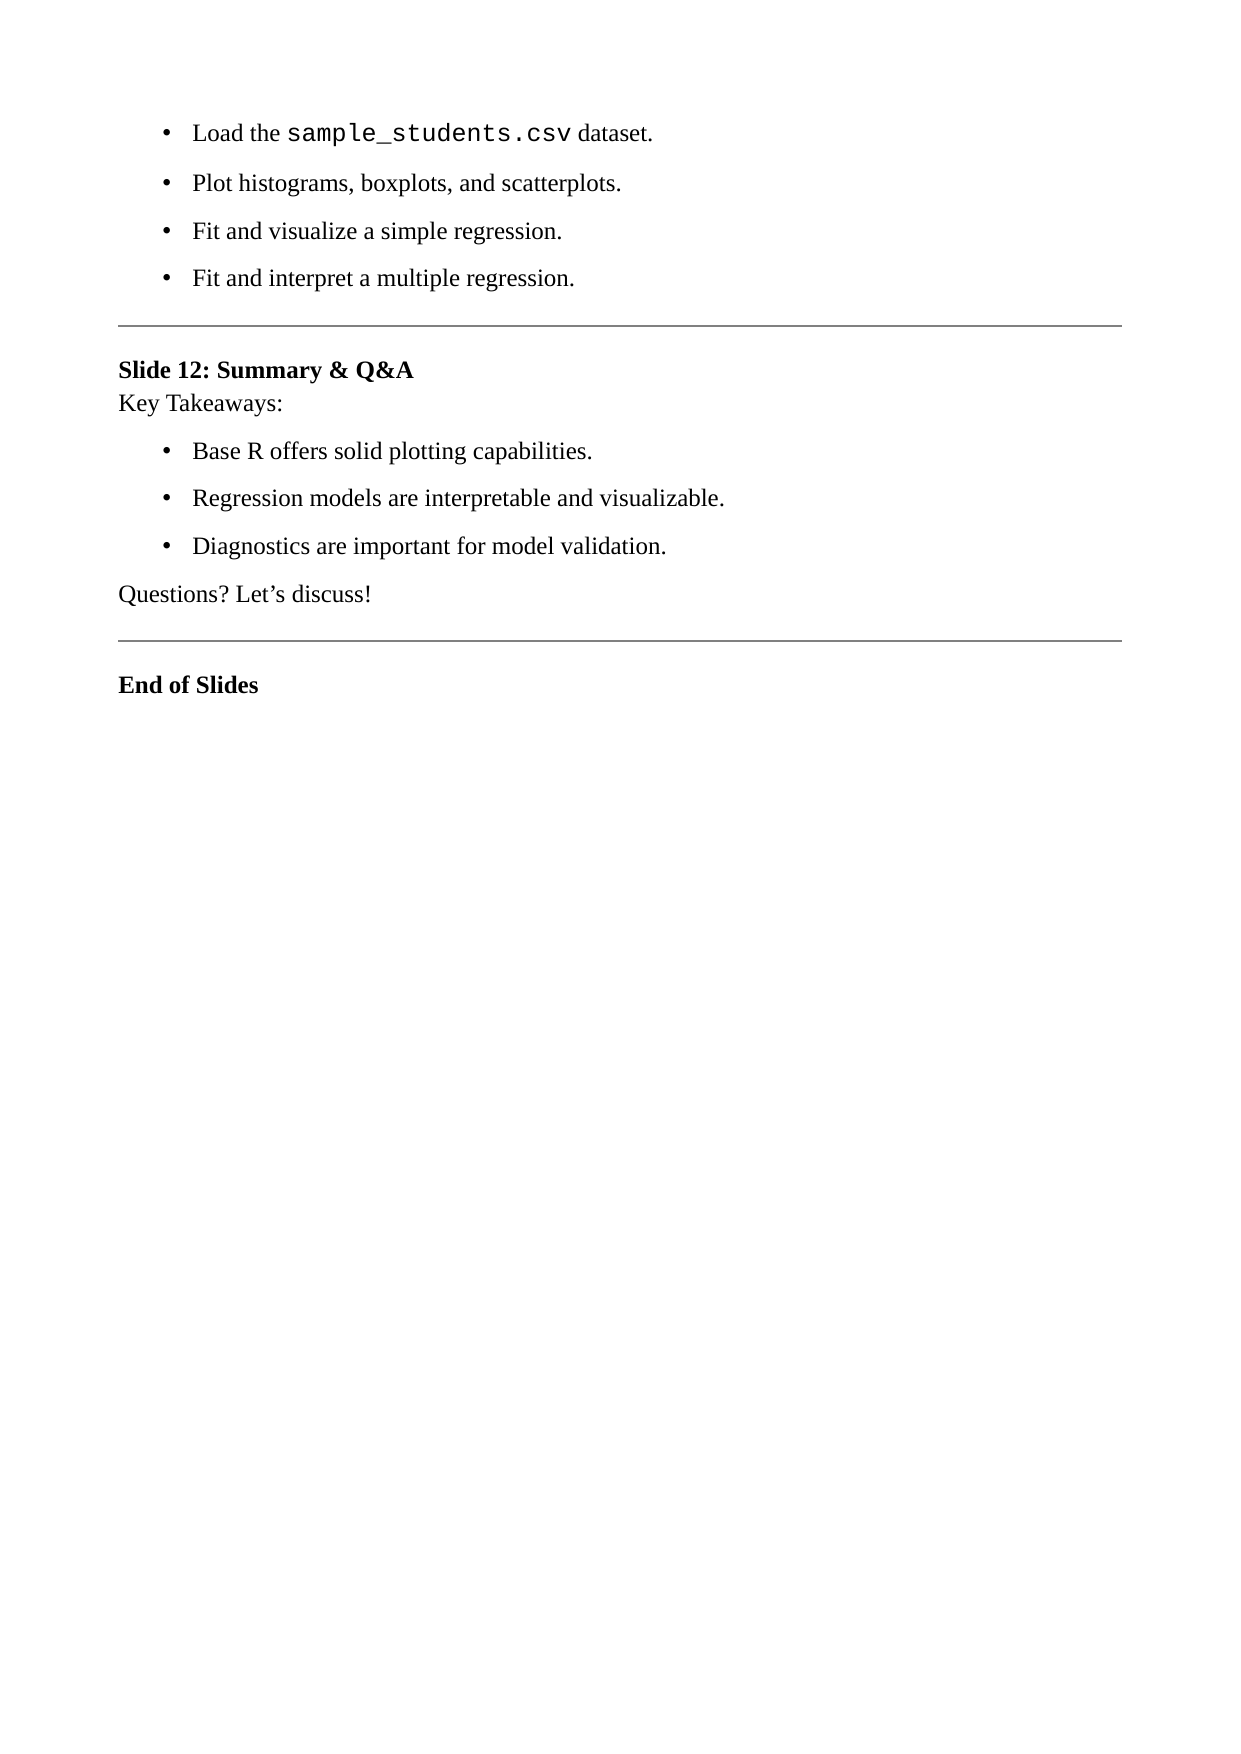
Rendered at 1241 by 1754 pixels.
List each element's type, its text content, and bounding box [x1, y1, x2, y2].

list Load the sample_students.csv dataset. [162, 118, 1122, 149]
list Plot histograms, boxplots, and scatterplots. [162, 168, 1122, 197]
text End of Slides [118, 671, 1122, 699]
text Slide 12: Summary & Q&A Key Takeaways: [118, 355, 1122, 417]
list Fit and visualize a simple regression. [162, 216, 1122, 244]
list Base R offers solid plotting capabilities. [162, 436, 1122, 464]
list Regression models are interpretable and visualizable. [162, 483, 1122, 512]
list Diagnostics are important for model validation. [162, 531, 1122, 560]
list Fit and interpret a multiple regression. [162, 263, 1122, 292]
text Questions? Let’s discuss! [118, 579, 1122, 607]
